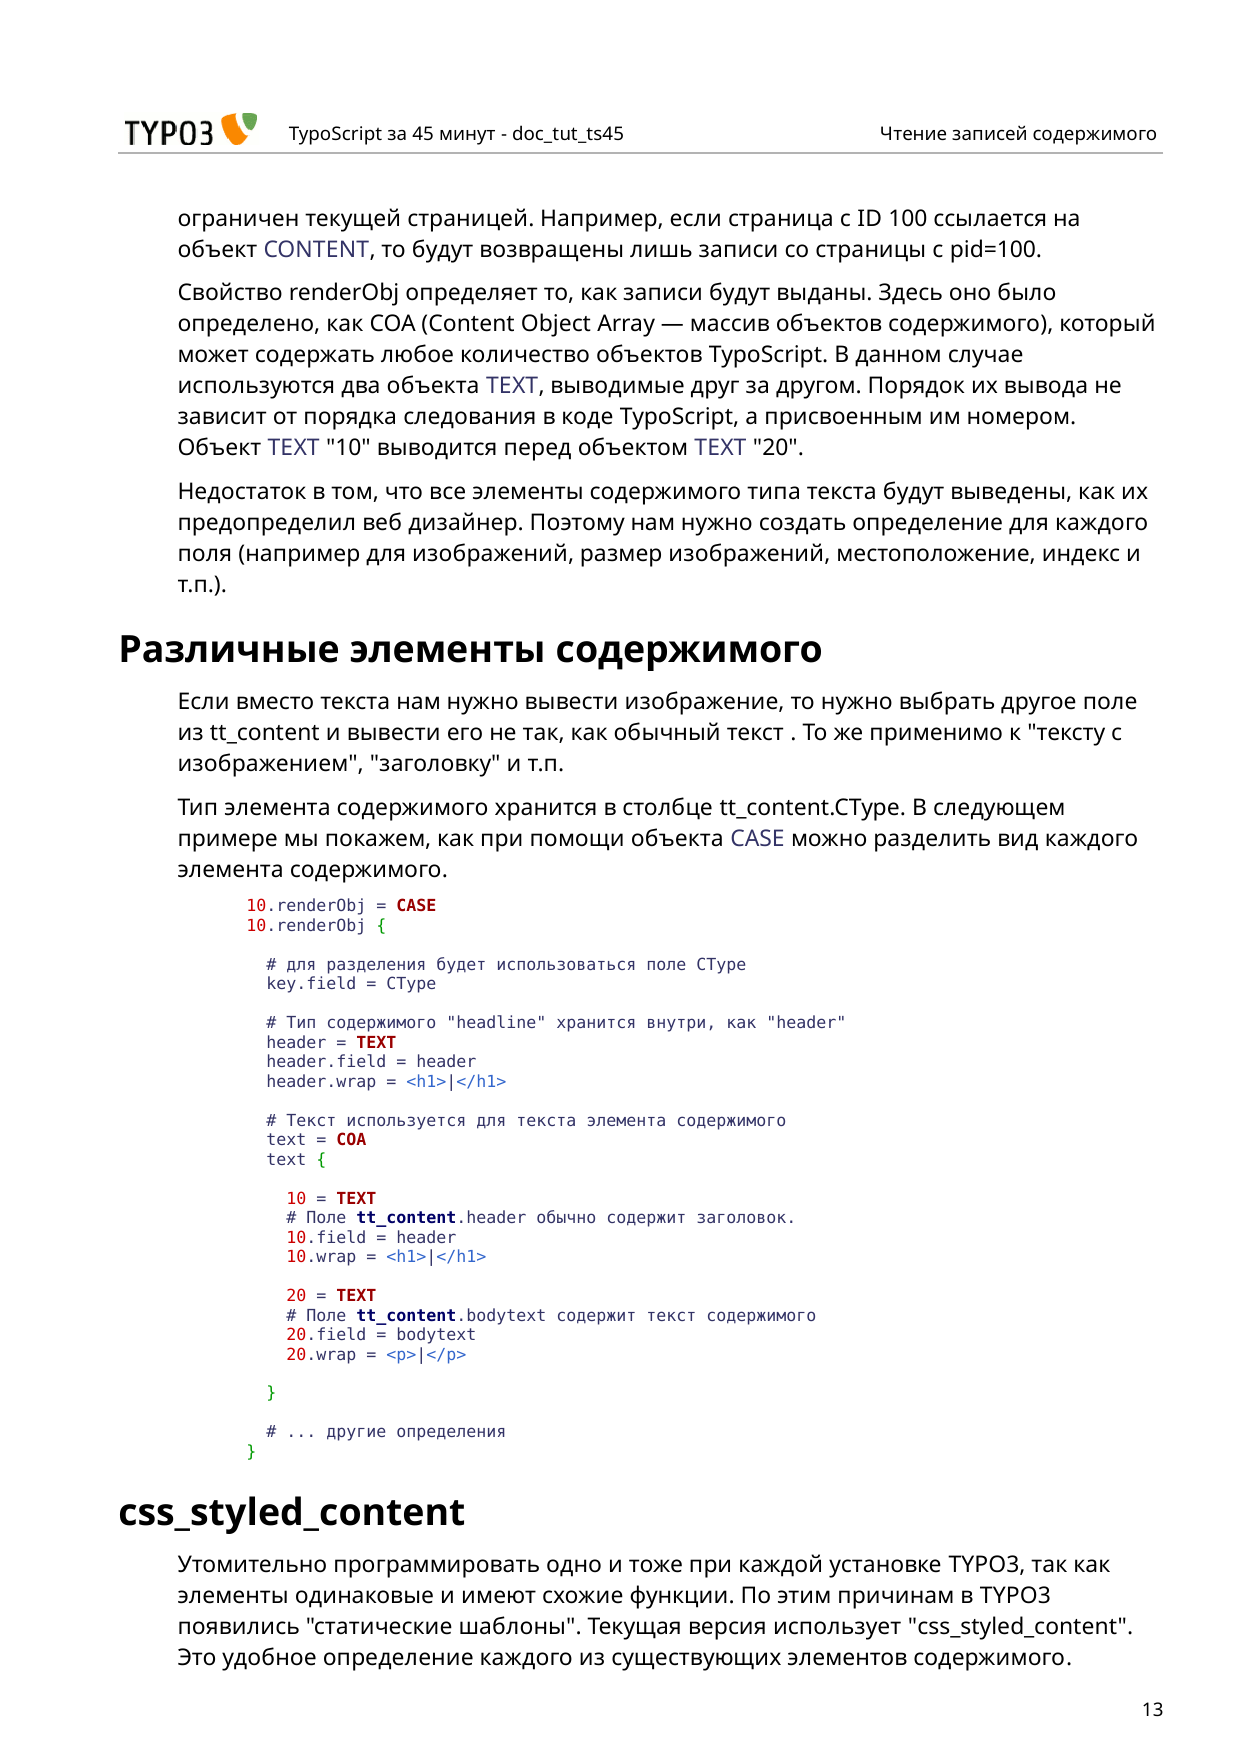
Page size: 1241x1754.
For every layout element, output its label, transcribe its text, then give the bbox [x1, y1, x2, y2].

text } [236, 1442, 1163, 1461]
text text { [236, 1149, 1163, 1169]
text text = COA [236, 1130, 1163, 1149]
text 20.wrap = <p>|</p> [236, 1344, 1163, 1364]
text } [236, 1383, 1163, 1403]
text Тип элемента содержимого хранится в столбце tt_content.CType. В следующем примере мы покажем, как при помощи объекта CASE можно разделить вид каждого элемента содержимого. [177, 791, 1163, 884]
text 20 = TEXT [236, 1286, 1163, 1305]
text # ... другие определения [236, 1422, 1163, 1442]
text 20.field = bodytext [236, 1325, 1163, 1344]
text # Тип содержимого "headline" хранится внутри, как "header" [236, 1013, 1163, 1033]
text # Поле tt_content.bodytext содержит текст содержимого [236, 1305, 1163, 1325]
text Свойство renderObj определяет то, как записи будут выданы. Здесь оно было определено, как COA (Content Object Array — массив объектов содержимого), который может содержать любое количество объектов TypoScript. В данном случае используются два объекта TEXT, выводимые друг за другом. Порядок их вывода не зависит от порядка следования в коде TypoScript, а присвоенным им номером. Объект TEXT "10" выводится перед объектом TEXT "20". [177, 276, 1163, 462]
text 10.renderObj { [236, 916, 1163, 935]
text Утомительно программировать одно и тоже при каждой установке TYPO3, так как элементы одинаковые и имеют схожие функции. По этим причинам в TYPO3 появились "статические шаблоны". Текущая версия использует "css_styled_content". Это удобное определение каждого из существующих элементов содержимого. [177, 1548, 1163, 1672]
text header.field = header [236, 1052, 1163, 1072]
text header.wrap = <h1>|</h1> [236, 1072, 1163, 1091]
text 10.renderObj = CASE [236, 896, 1163, 916]
text 10.field = header [236, 1227, 1163, 1247]
subtitle Различные элементы содержимого [118, 622, 1163, 673]
subtitle css_styled_content [118, 1485, 1163, 1536]
text Если вместо текста нам нужно вывести изображение, то нужно выбрать другое поле из tt_content и вывести его не так, как обычный текст . То же применимо к "тексту с изображением", "заголовку" и т.п. [177, 685, 1163, 778]
text Недостаток в том, что все элементы содержимого типа текста будут выведены, как их предопределил веб дизайнер. Поэтому нам нужно создать определение для каждого поля (например для изображений, размер изображений, местоположение, индекс и т.п.). [177, 475, 1163, 599]
picture [124, 112, 260, 145]
text # Текст используется для текста элемента содержимого [236, 1111, 1163, 1130]
text ограничен текущей страницей. Например, если страница с ID 100 ссылается на объект CONTENT, то будут возвращены лишь записи со страницы с pid=100. [177, 202, 1163, 264]
text # для разделения будет использоваться поле CType [236, 955, 1163, 974]
text 10 = TEXT [236, 1188, 1163, 1208]
text key.field = CType [236, 974, 1163, 994]
text # Поле tt_content.header обычно содержит заголовок. [236, 1208, 1163, 1227]
text header = TEXT [236, 1033, 1163, 1052]
text 10.wrap = <h1>|</h1> [236, 1247, 1163, 1266]
